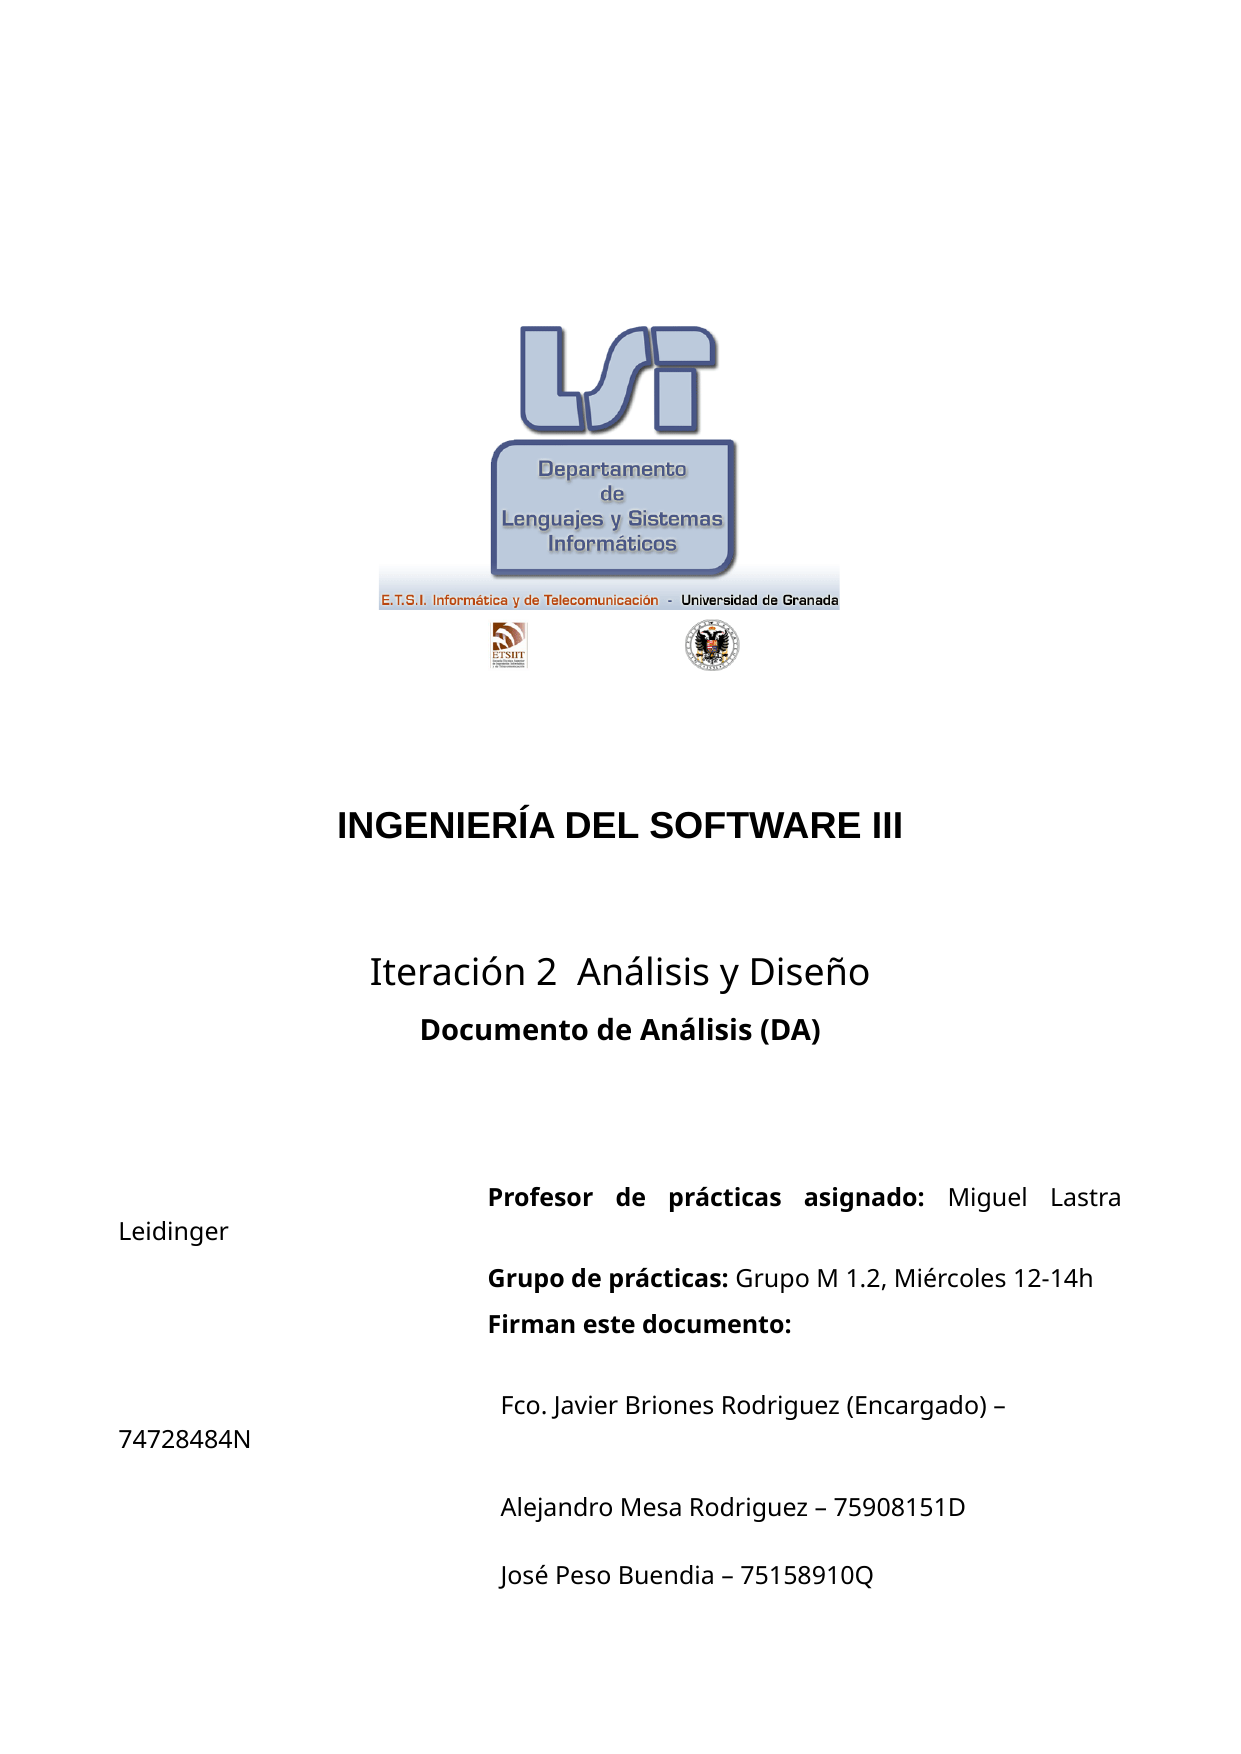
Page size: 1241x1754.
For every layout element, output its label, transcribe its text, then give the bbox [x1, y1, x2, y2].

text Iteración 2 Análisis y Diseño [118, 945, 1122, 996]
title INGENIERÍA DEL SOFTWARE III [118, 803, 1122, 847]
text Fco. Javier Briones Rodriguez (Encargado) – 74728484N [118, 1387, 1122, 1489]
text Profesor de prácticas asignado: Miguel Lastra Leidinger [118, 1179, 1122, 1248]
text Grupo de prácticas: Grupo M 1.2, Miércoles 12-14h [118, 1260, 1122, 1294]
text Documento de Análisis (DA) [118, 1009, 1122, 1048]
text Firman este documento: [118, 1307, 1122, 1375]
text José Peso Buendia – 75158910Q [118, 1558, 1122, 1626]
text Alejandro Mesa Rodriguez – 75908151D [118, 1489, 1122, 1558]
